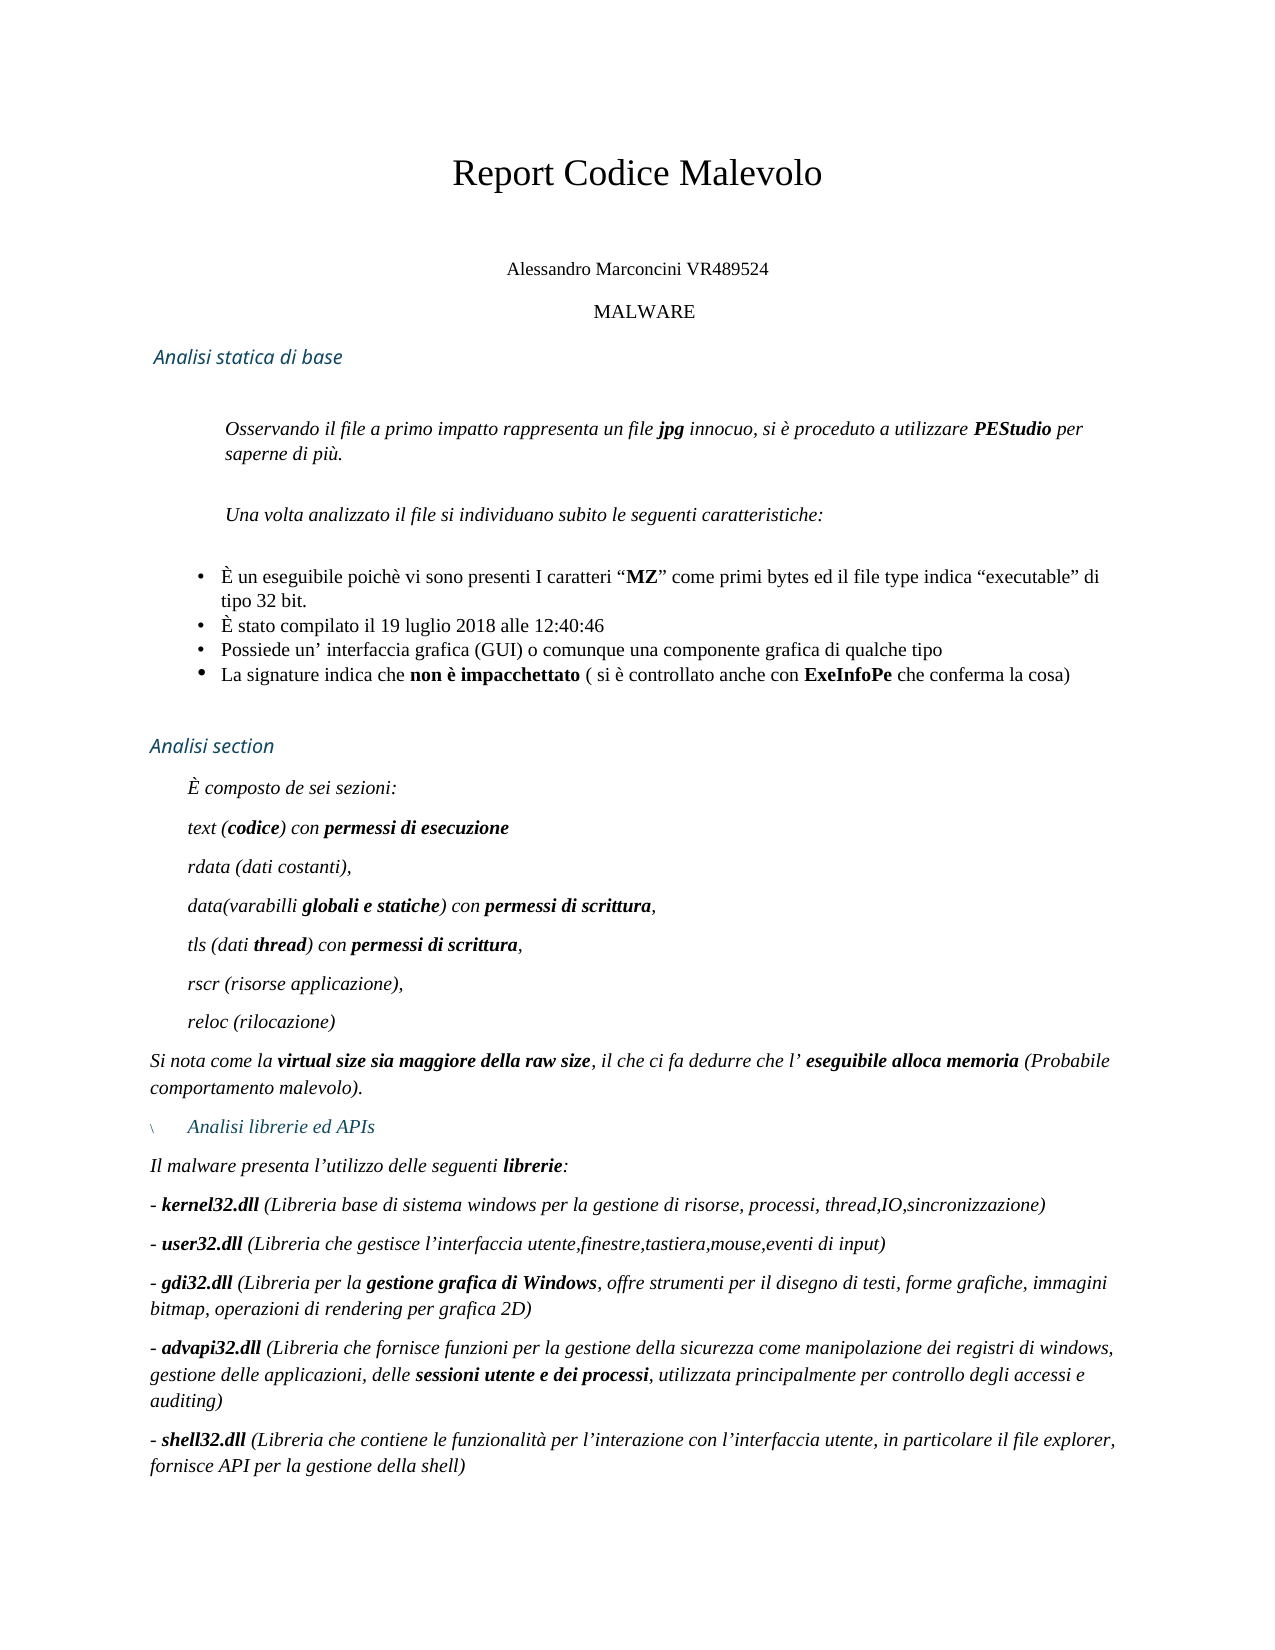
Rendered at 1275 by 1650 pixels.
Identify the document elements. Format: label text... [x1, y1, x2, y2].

text È composto de sei sezioni: [150, 776, 1125, 799]
text Report Codice Malevolo [150, 150, 1125, 193]
text - advapi32.dll (Libreria che fornisce funzioni per la gestione della sicurezza come manipolazione dei registri di windows, gestione delle applicazioni, delle sessioni utente e dei processi, utilizzata principalmente per controllo degli accessi e auditing) [150, 1336, 1125, 1412]
list Possiede un’ interfaccia grafica (GUI) o comunque una componente grafica di qualche tipo [197, 638, 1125, 661]
text rscr (risorse applicazione), [150, 971, 1125, 994]
text - kernel32.dll (Libreria base di sistema windows per la gestione di risorse, processi, thread,IO,sincronizzazione) [150, 1193, 1125, 1216]
subtitle Analisi section [150, 732, 1125, 759]
subtitle Analisi statica di base [150, 343, 1125, 370]
text - user32.dll (Libreria che gestisce l’interfaccia utente,finestre,tastiera,mouse,eventi di input) [150, 1232, 1125, 1254]
text reloc (rilocazione) [150, 1010, 1125, 1033]
text - shell32.dll (Libreria che contiene le funzionalità per l’interazione con l’interfaccia utente, in particolare il file explorer, fornisce API per la gestione della shell) [150, 1428, 1125, 1477]
list Una volta analizzato il file si individuano subito le seguenti caratteristiche: [225, 503, 1125, 526]
list È un eseguibile poichè vi sono presenti I caratteri “MZ” come primi bytes ed il file type indica “executable” di tipo 32 bit. [197, 565, 1125, 612]
text rdata (dati costanti), [150, 854, 1125, 877]
subtitle \ Analisi librerie ed APIs [150, 1115, 1125, 1138]
text data(varabilli globali e statiche) con permessi di scrittura, [150, 893, 1125, 916]
text Il malware presenta l’utilizzo delle seguenti librerie: [150, 1154, 1125, 1177]
text MALWARE [150, 300, 1125, 323]
text Si nota come la virtual size sia maggiore della raw size, il che ci fa dedurre che l’ eseguibile alloca memoria (Probabile comportamento malevolo). [150, 1049, 1125, 1099]
list La signature indica che non è impacchettato ( si è controllato anche con ExeInfoPe che conferma la cosa) [197, 663, 1125, 687]
text text (codice) con permessi di esecuzione [150, 816, 1125, 838]
text tls (dati thread) con permessi di scrittura, [150, 932, 1125, 955]
text - gdi32.dll (Libreria per la gestione grafica di Windows, offre strumenti per il disegno di testi, forme grafiche, immagini bitmap, operazioni di rendering per grafica 2D) [150, 1271, 1125, 1320]
list È stato compilato il 19 luglio 2018 alle 12:40:46 [197, 614, 1125, 637]
list Osservando il file a primo impatto rappresenta un file jpg innocuo, si è proceduto a utilizzare PEStudio per saperne di più. [225, 417, 1125, 465]
text Alessandro Marconcini VR489524 [150, 258, 1125, 280]
